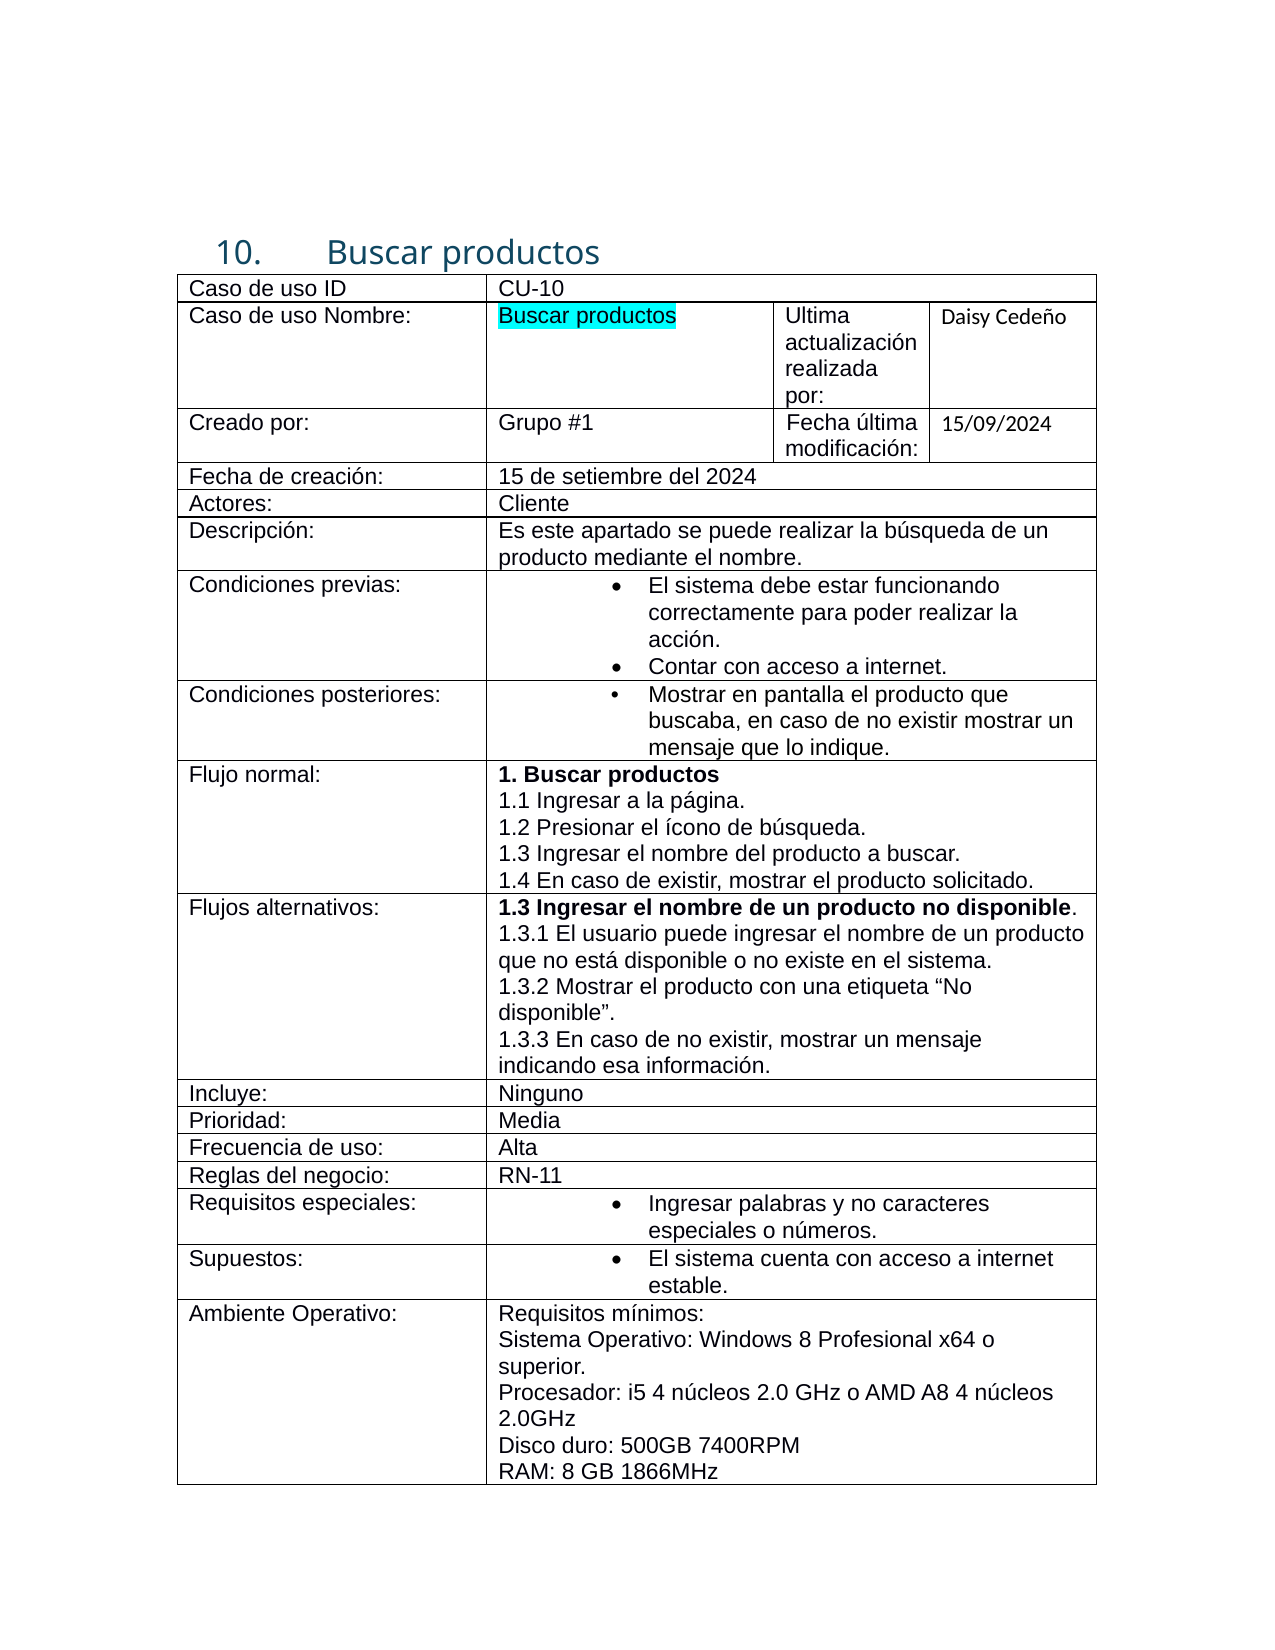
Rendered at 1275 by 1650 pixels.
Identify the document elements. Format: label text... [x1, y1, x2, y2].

table_cell Grupo #1 [487, 409, 773, 462]
table_cell Es este apartado se puede realizar la búsqueda de un producto mediante el nombre. [487, 518, 1096, 570]
table_header Caso de uso ID [178, 275, 486, 301]
table_cell Media [487, 1107, 1096, 1133]
table_cell 1. Buscar productos 1.1 Ingresar a la página. 1.2 Presionar el ícono de búsqueda. 1.3 Ingresar el nombre del producto a buscar. 1.4 En caso de existir, mostrar el producto solicitado. [487, 761, 1096, 893]
table_cell Incluye: [178, 1080, 486, 1106]
table_cell Supuestos: [178, 1245, 486, 1299]
table_cell El sistema cuenta con acceso a internet estable. [487, 1245, 1096, 1299]
table_cell RN-11 [487, 1162, 1096, 1188]
table_cell Ninguno [487, 1080, 1096, 1106]
table_cell Condiciones previas: [178, 571, 486, 680]
table_cell El sistema debe estar funcionando correctamente para poder realizar la acción. Contar con acceso a internet. [487, 571, 1096, 680]
table_cell Flujos alternativos: [178, 894, 486, 1078]
table_cell 15 de setiembre del 2024 [487, 463, 1096, 489]
table_cell Descripción: [178, 518, 486, 570]
table_cell Alta [487, 1134, 1096, 1161]
table_cell Requisitos especiales: [178, 1189, 486, 1243]
table_cell Fecha de creación: [178, 463, 486, 489]
table_cell Reglas del negocio: [178, 1162, 486, 1188]
table_cell Requisitos mínimos: Sistema Operativo: Windows 8 Profesional x64 o superior. Procesador: i5 4 núcleos 2.0 GHz o AMD A8 4 núcleos 2.0GHz Disco duro: 500GB 7400RPM RAM: 8 GB 1866MHz [487, 1300, 1096, 1484]
table_cell Actores: [178, 490, 486, 516]
table_cell Buscar productos [487, 303, 773, 408]
table_cell 15/09/2024 [930, 409, 1096, 462]
table_cell Fecha última modificación: [774, 409, 929, 462]
table_cell Mostrar en pantalla el producto que buscaba, en caso de no existir mostrar un mensaje que lo indique. [487, 681, 1096, 760]
table_cell Creado por: [178, 409, 486, 462]
table_cell 1.3 Ingresar el nombre de un producto no disponible. 1.3.1 El usuario puede ingresar el nombre de un producto que no está disponible o no existe en el sistema. 1.3.2 Mostrar el producto con una etiqueta “No disponible”. 1.3.3 En caso de no existir, mostrar un mensaje indicando esa información. [487, 894, 1096, 1078]
list Buscar productos [215, 229, 1098, 274]
table_cell Daisy Cedeño [930, 303, 1096, 408]
table_header CU-10 [487, 275, 1096, 301]
table_cell Flujo normal: [178, 761, 486, 893]
table_cell Frecuencia de uso: [178, 1134, 486, 1161]
table_cell Caso de uso Nombre: [178, 303, 486, 408]
table_cell Cliente [487, 490, 1096, 516]
table_cell Condiciones posteriores: [178, 681, 486, 760]
table_cell Ambiente Operativo: [178, 1300, 486, 1484]
table_cell Ultima actualización realizada por: [774, 303, 929, 408]
table_cell Ingresar palabras y no caracteres especiales o números. [487, 1189, 1096, 1243]
table_cell Prioridad: [178, 1107, 486, 1133]
